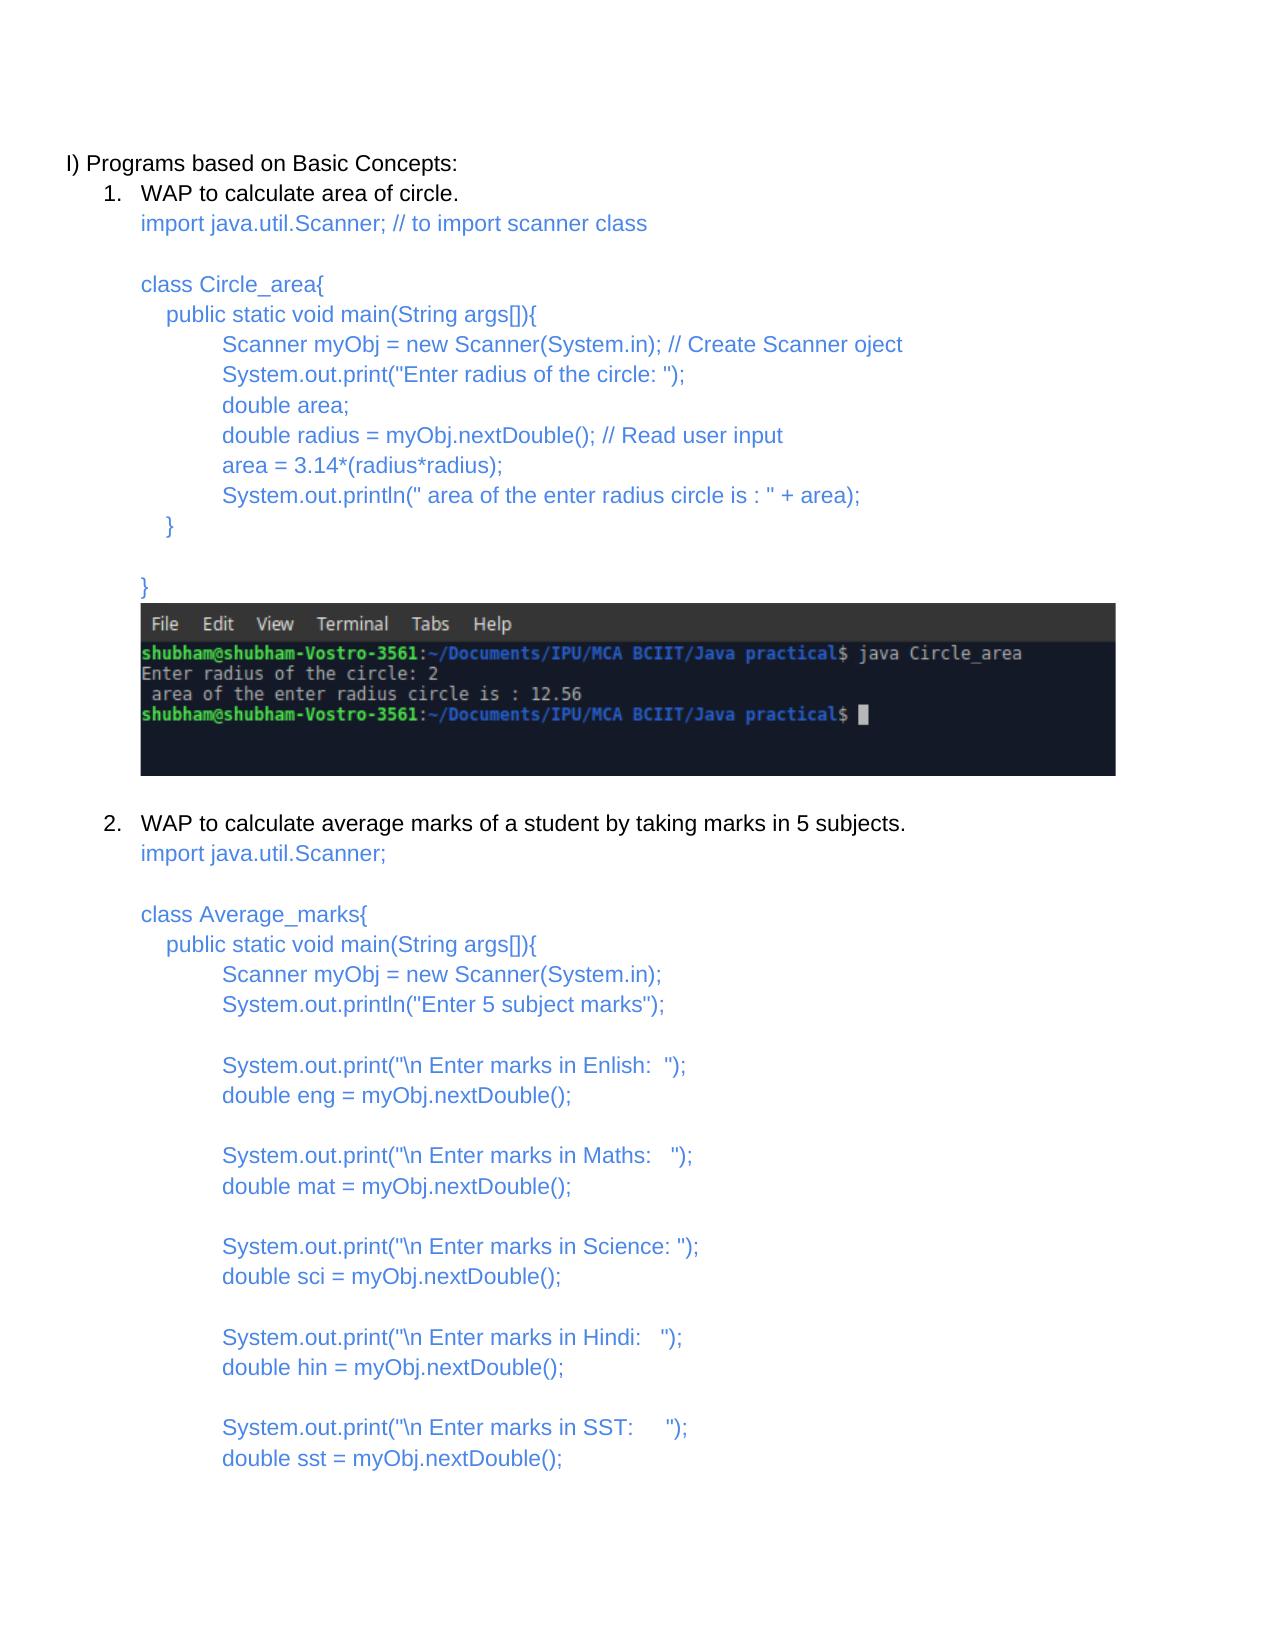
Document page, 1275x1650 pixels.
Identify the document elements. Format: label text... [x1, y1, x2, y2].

text public static void main(String args[]){ [141, 301, 1219, 327]
text } [141, 573, 1219, 599]
text System.out.print("Enter radius of the circle: "); [141, 361, 1219, 388]
text class Average_marks{ [141, 901, 1219, 927]
picture [140, 603, 1116, 776]
text area = 3.14*(radius*radius); [141, 452, 1219, 478]
text Scanner myObj = new Scanner(System.in); // Create Scanner oject [141, 331, 1219, 358]
text System.out.println("Enter 5 subject marks"); [141, 991, 1219, 1018]
text double sci = myObj.nextDouble(); [141, 1263, 1219, 1289]
list WAP to calculate area of circle. [103, 180, 1219, 207]
text class Circle_area{ [141, 271, 1219, 297]
text Scanner myObj = new Scanner(System.in); [141, 961, 1219, 987]
text double radius = myObj.nextDouble(); // Read user input [141, 422, 1219, 448]
text double mat = myObj.nextDouble(); [141, 1173, 1219, 1199]
text } [141, 512, 1219, 539]
text System.out.print("\n Enter marks in Science: "); [141, 1233, 1219, 1259]
text System.out.print("\n Enter marks in Maths: "); [141, 1142, 1219, 1169]
text double hin = myObj.nextDouble(); [141, 1354, 1219, 1380]
text System.out.print("\n Enter marks in SST: "); [141, 1414, 1219, 1441]
text System.out.print("\n Enter marks in Hindi: "); [141, 1324, 1219, 1350]
text System.out.println(" area of the enter radius circle is : " + area); [141, 482, 1219, 509]
text I) Programs based on Basic Concepts: [66, 150, 1219, 176]
text System.out.print("\n Enter marks in Enlish: "); [141, 1052, 1219, 1078]
text double area; [141, 392, 1219, 418]
text public static void main(String args[]){ [141, 931, 1219, 957]
text import java.util.Scanner; // to import scanner class [141, 210, 1219, 237]
list WAP to calculate average marks of a student by taking marks in 5 subjects. [103, 810, 1219, 836]
text double sst = myObj.nextDouble(); [141, 1444, 1219, 1471]
text import java.util.Scanner; [141, 840, 1219, 867]
text double eng = myObj.nextDouble(); [141, 1082, 1219, 1108]
